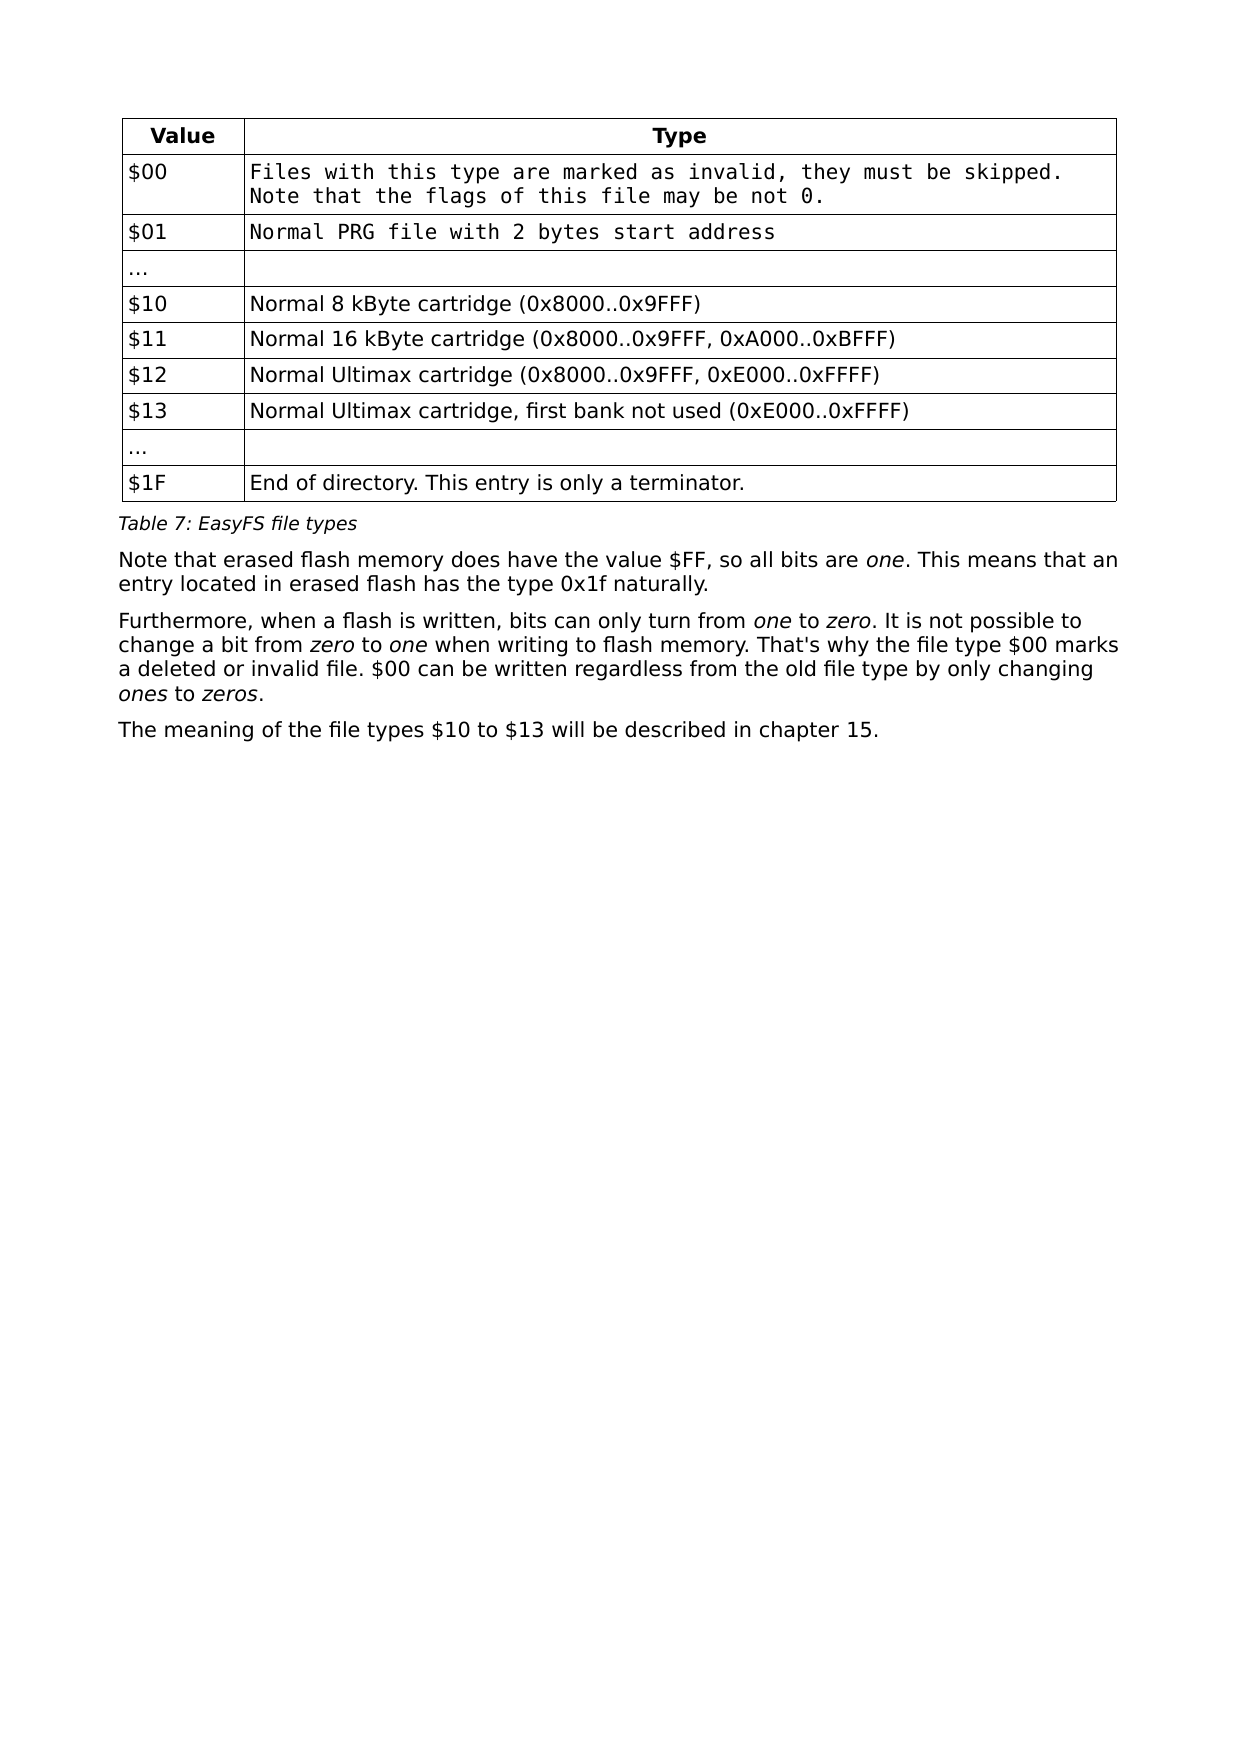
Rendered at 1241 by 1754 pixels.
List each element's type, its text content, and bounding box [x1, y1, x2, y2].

table_cell End of directory. This entry is only a terminator. [245, 466, 1116, 501]
table_cell [245, 251, 1116, 286]
table_cell Normal 16 kByte cartridge (0x8000..0x9FFF, 0xA000..0xBFFF) [245, 323, 1116, 357]
table_cell [245, 430, 1116, 465]
text Note that erased flash memory does have the value $FF, so all bits are one. This means that an entry located in erased flash has the type 0x1f naturally. [118, 548, 1122, 596]
table_cell $01 [123, 215, 244, 250]
table_cell $00 [123, 155, 244, 214]
table_cell $12 [123, 359, 244, 393]
table_cell Normal 8 kByte cartridge (0x8000..0x9FFF) [245, 287, 1116, 322]
text The meaning of the file types $10 to $13 will be described in chapter 15. [118, 718, 1122, 743]
table_cell Normal Ultimax cartridge, first bank not used (0xE000..0xFFFF) [245, 394, 1116, 429]
table_cell $13 [123, 394, 244, 429]
table_cell Normal Ultimax cartridge (0x8000..0x9FFF, 0xE000..0xFFFF) [245, 359, 1116, 393]
table_cell Normal PRG file with 2 bytes start address [245, 215, 1116, 250]
table_cell $1F [123, 466, 244, 501]
table_cell ... [123, 430, 244, 465]
table_cell $11 [123, 323, 244, 357]
table_header Value [123, 119, 244, 154]
table_cell Files with this type are marked as invalid, they must be skipped. Note that the flags of this file may be not 0. [245, 155, 1116, 214]
text Table 7: EasyFS file types [118, 513, 1122, 535]
text Furthermore, when a flash is written, bits can only turn from one to zero. It is not possible to change a bit from zero to one when writing to flash memory. That's why the file type $00 marks a deleted or invalid file. $00 can be written regardless from the old file type by only changing ones to zeros. [118, 609, 1122, 706]
table_header Type [245, 119, 1116, 154]
table_cell … [123, 251, 244, 286]
table_cell $10 [123, 287, 244, 322]
